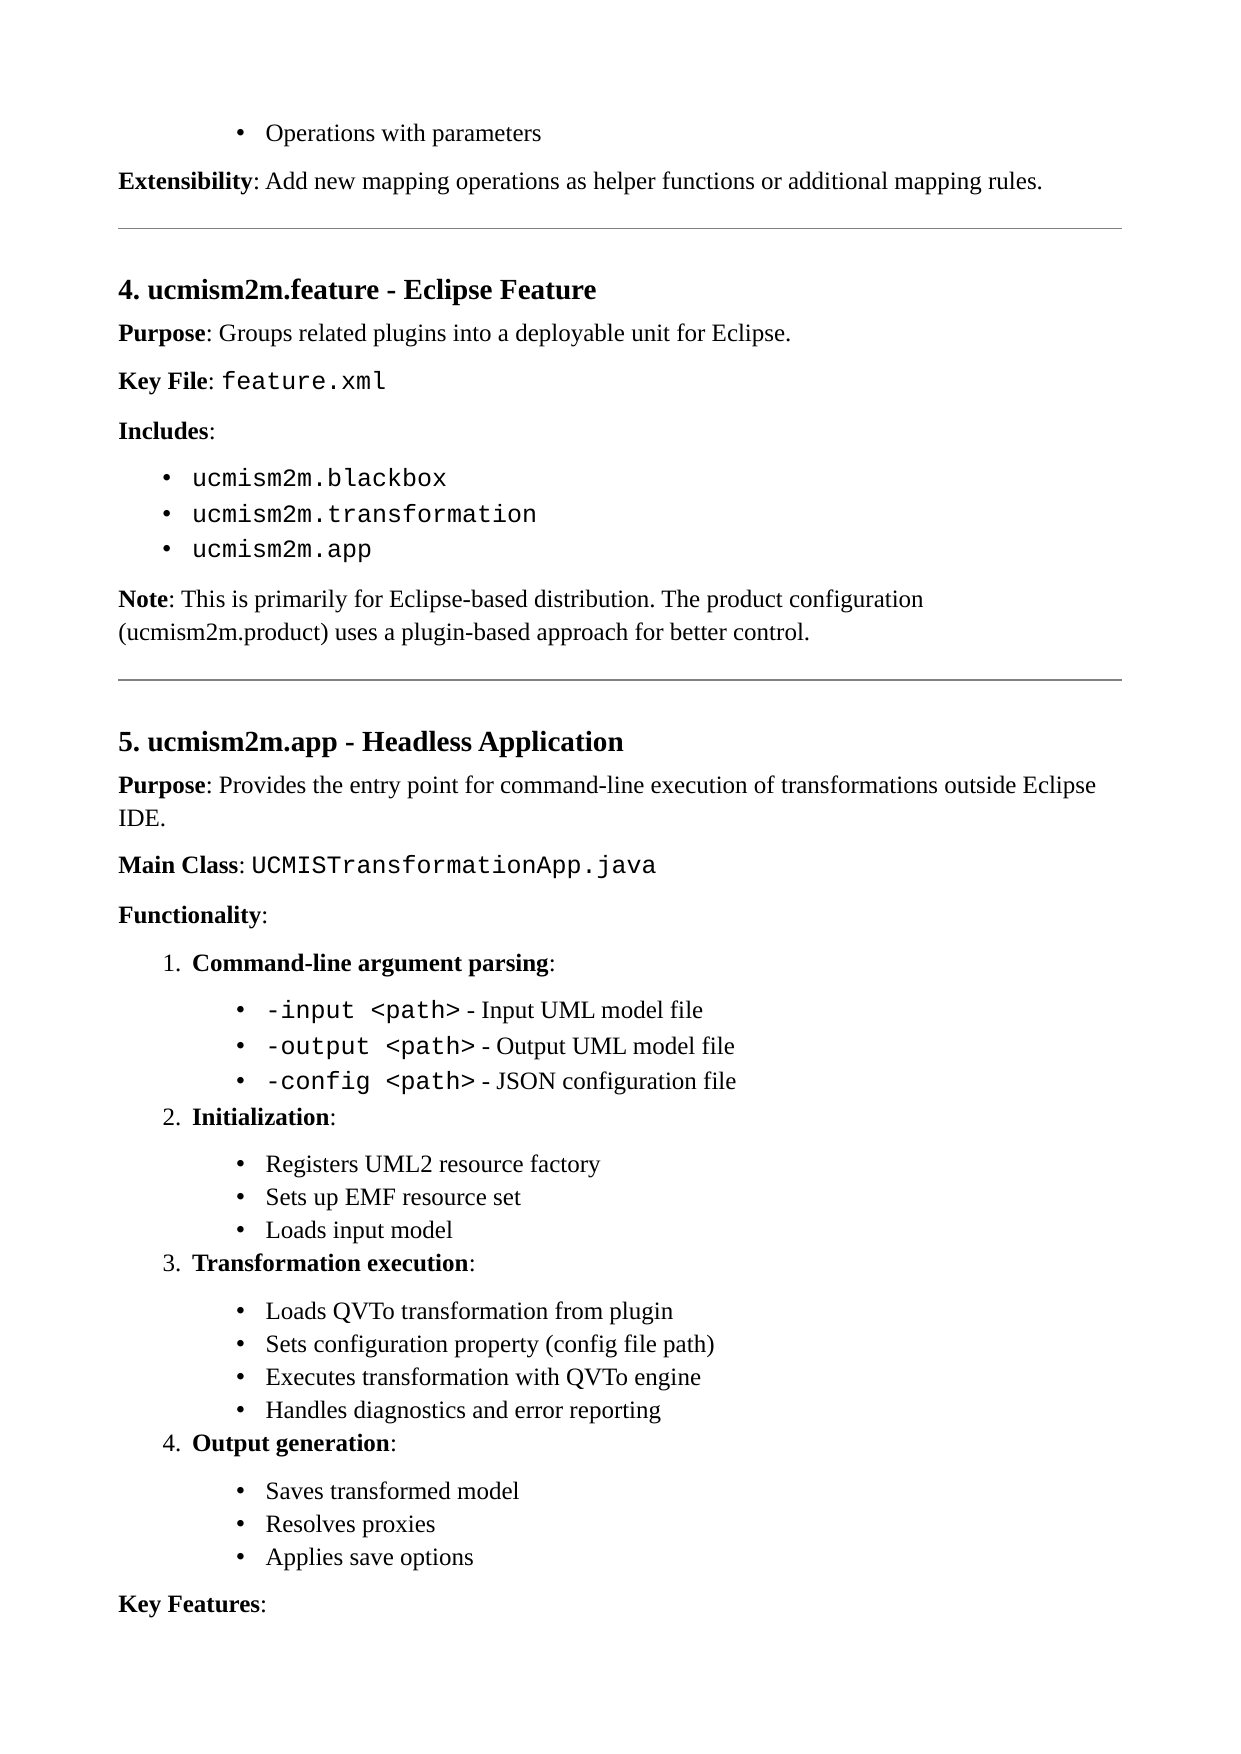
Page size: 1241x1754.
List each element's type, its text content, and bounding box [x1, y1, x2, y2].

list -config <path> - JSON configuration file [236, 1066, 1122, 1097]
list Sets up EMF resource set [236, 1182, 1122, 1211]
text Purpose: Groups related plugins into a deployable unit for Eclipse. [118, 318, 1122, 347]
subtitle 5. ucmism2m.app - Headless Application [118, 724, 1122, 757]
list ucmism2m.app [162, 534, 1122, 565]
list Output generation: [162, 1428, 1122, 1457]
subtitle 4. ucmism2m.feature - Eclipse Feature [118, 272, 1122, 306]
list Registers UML2 resource factory [236, 1149, 1122, 1178]
text Functionality: [118, 900, 1122, 929]
list Sets configuration property (config file path) [236, 1329, 1122, 1358]
text Purpose: Provides the entry point for command-line execution of transformations outside Eclipse IDE. [118, 770, 1122, 832]
list Operations with parameters [236, 118, 1122, 147]
list ucmism2m.blackbox [162, 463, 1122, 494]
list Saves transformed model [236, 1476, 1122, 1504]
list Loads input model [236, 1216, 1122, 1244]
list ucmism2m.transformation [162, 499, 1122, 530]
list Executes transformation with QVTo engine [236, 1362, 1122, 1391]
text Main Class: UCMISTransformationApp.java [118, 850, 1122, 881]
list Command-line argument parsing: [162, 948, 1122, 977]
list Applies save options [236, 1542, 1122, 1571]
list Loads QVTo transformation from plugin [236, 1296, 1122, 1325]
list Resolves proxies [236, 1509, 1122, 1538]
list -output <path> - Output UML model file [236, 1031, 1122, 1062]
text Key Features: [118, 1589, 1122, 1618]
list Transformation execution: [162, 1248, 1122, 1277]
text Includes: [118, 416, 1122, 444]
list Initialization: [162, 1102, 1122, 1131]
list Handles diagnostics and error reporting [236, 1395, 1122, 1424]
text Key File: feature.xml [118, 366, 1122, 397]
list -input <path> - Input UML model file [236, 996, 1122, 1026]
text Note: This is primarily for Eclipse-based distribution. The product configuration (ucmism2m.product) uses a plugin-based approach for better control. [118, 584, 1122, 646]
text Extensibility: Add new mapping operations as helper functions or additional mapping rules. [118, 166, 1122, 194]
